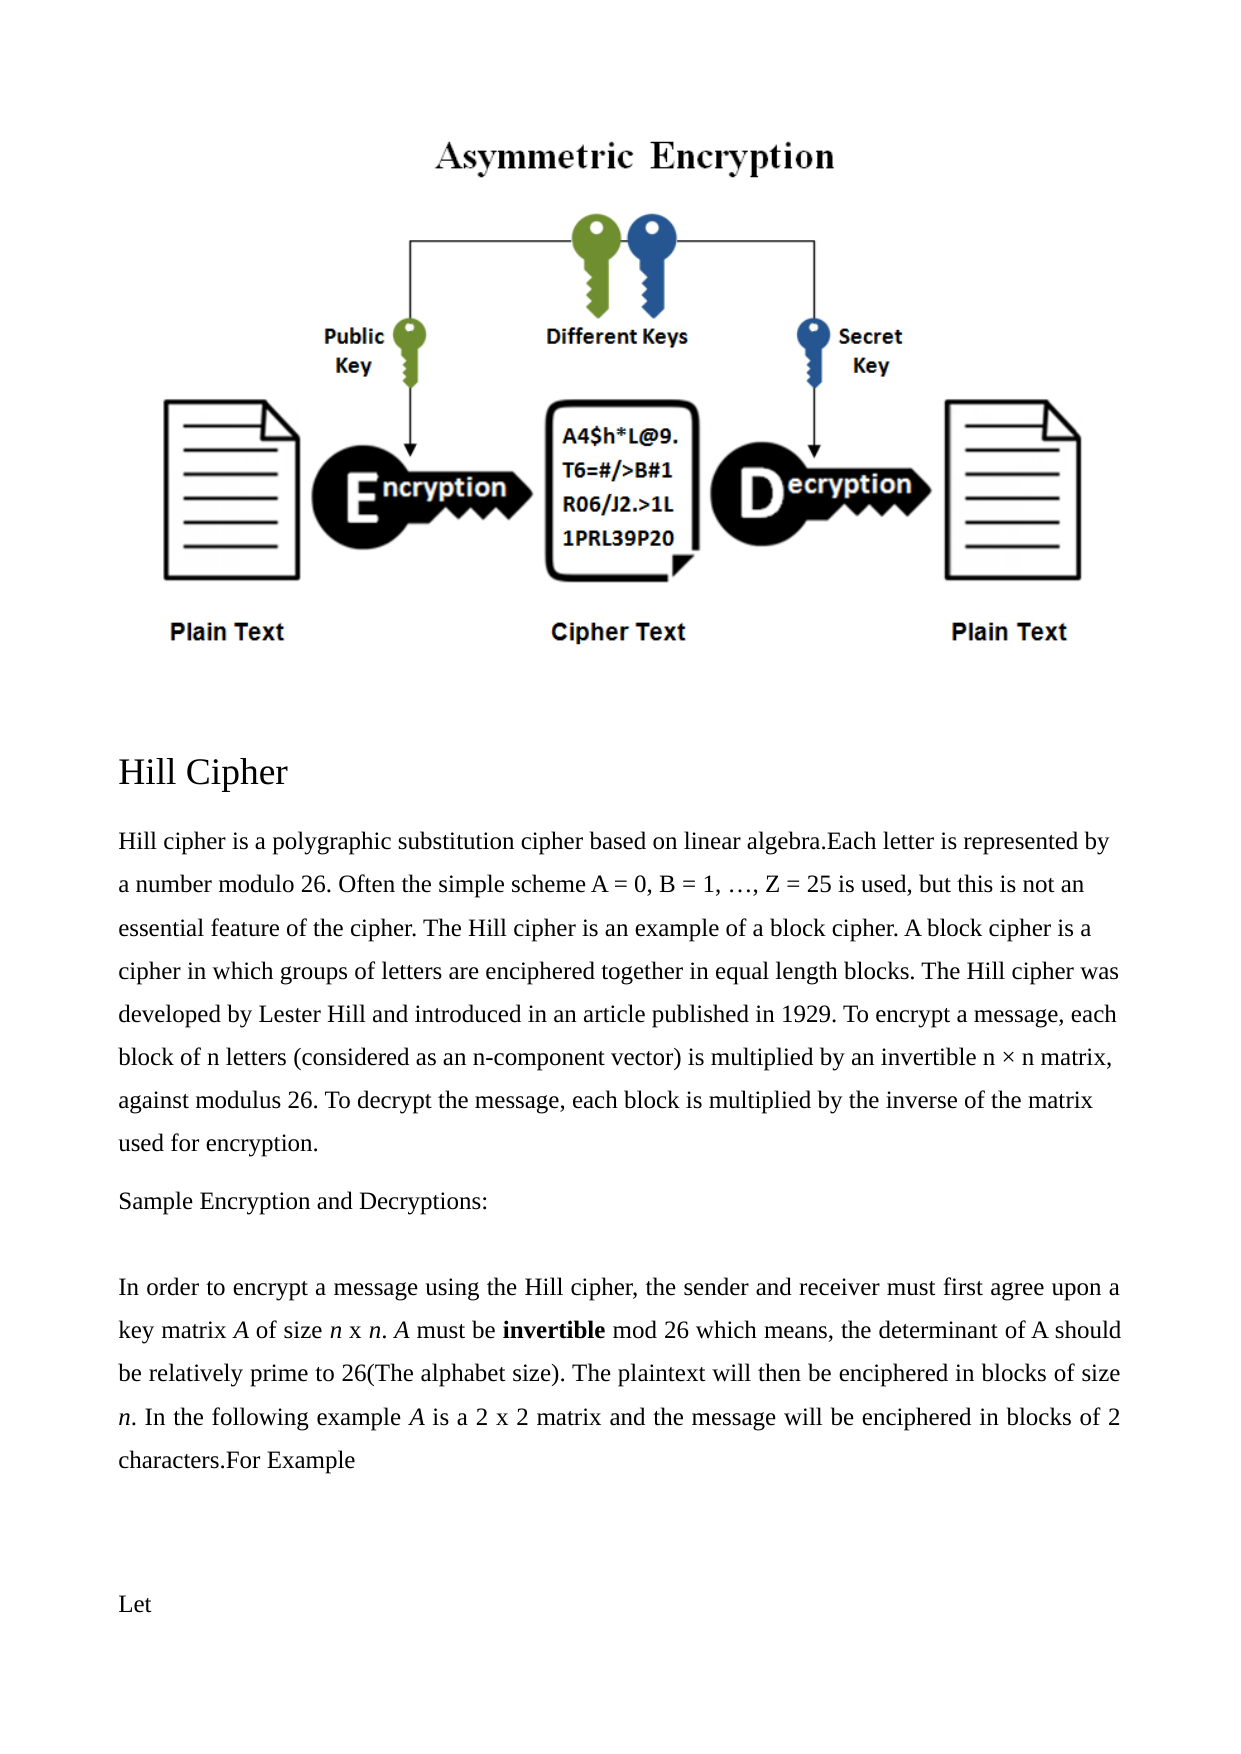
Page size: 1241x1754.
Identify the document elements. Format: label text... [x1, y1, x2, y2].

text Sample Encryption and Decryptions: [118, 1186, 1122, 1215]
picture [118, 118, 1123, 667]
subtitle Hill Cipher [118, 749, 1122, 792]
text Let [118, 1589, 1122, 1617]
text In order to encrypt a message using the Hill cipher, the sender and receiver must first agree upon a key matrix A of size n x n. A must be invertible mod 26 which means, the determinant of A should be relatively prime to 26(The alphabet size). The plaintext will then be enciphered in blocks of size n. In the following example A is a 2 x 2 matrix and the message will be enciphered in blocks of 2 characters.For Example [118, 1272, 1122, 1473]
text Hill cipher is a polygraphic substitution cipher based on linear algebra.Each letter is represented by a number modulo 26. Often the simple scheme A = 0, B = 1, …, Z = 25 is used, but this is not an essential feature of the cipher. The Hill cipher is an example of a block cipher. A block cipher is a cipher in which groups of letters are enciphered together in equal length blocks. The Hill cipher was developed by Lester Hill and introduced in an article published in 1929. To encrypt a message, each block of n letters (considered as an n-component vector) is multiplied by an invertible n × n matrix, against modulus 26. To decrypt the message, each block is multiplied by the inverse of the matrix used for encryption. [118, 826, 1122, 1157]
